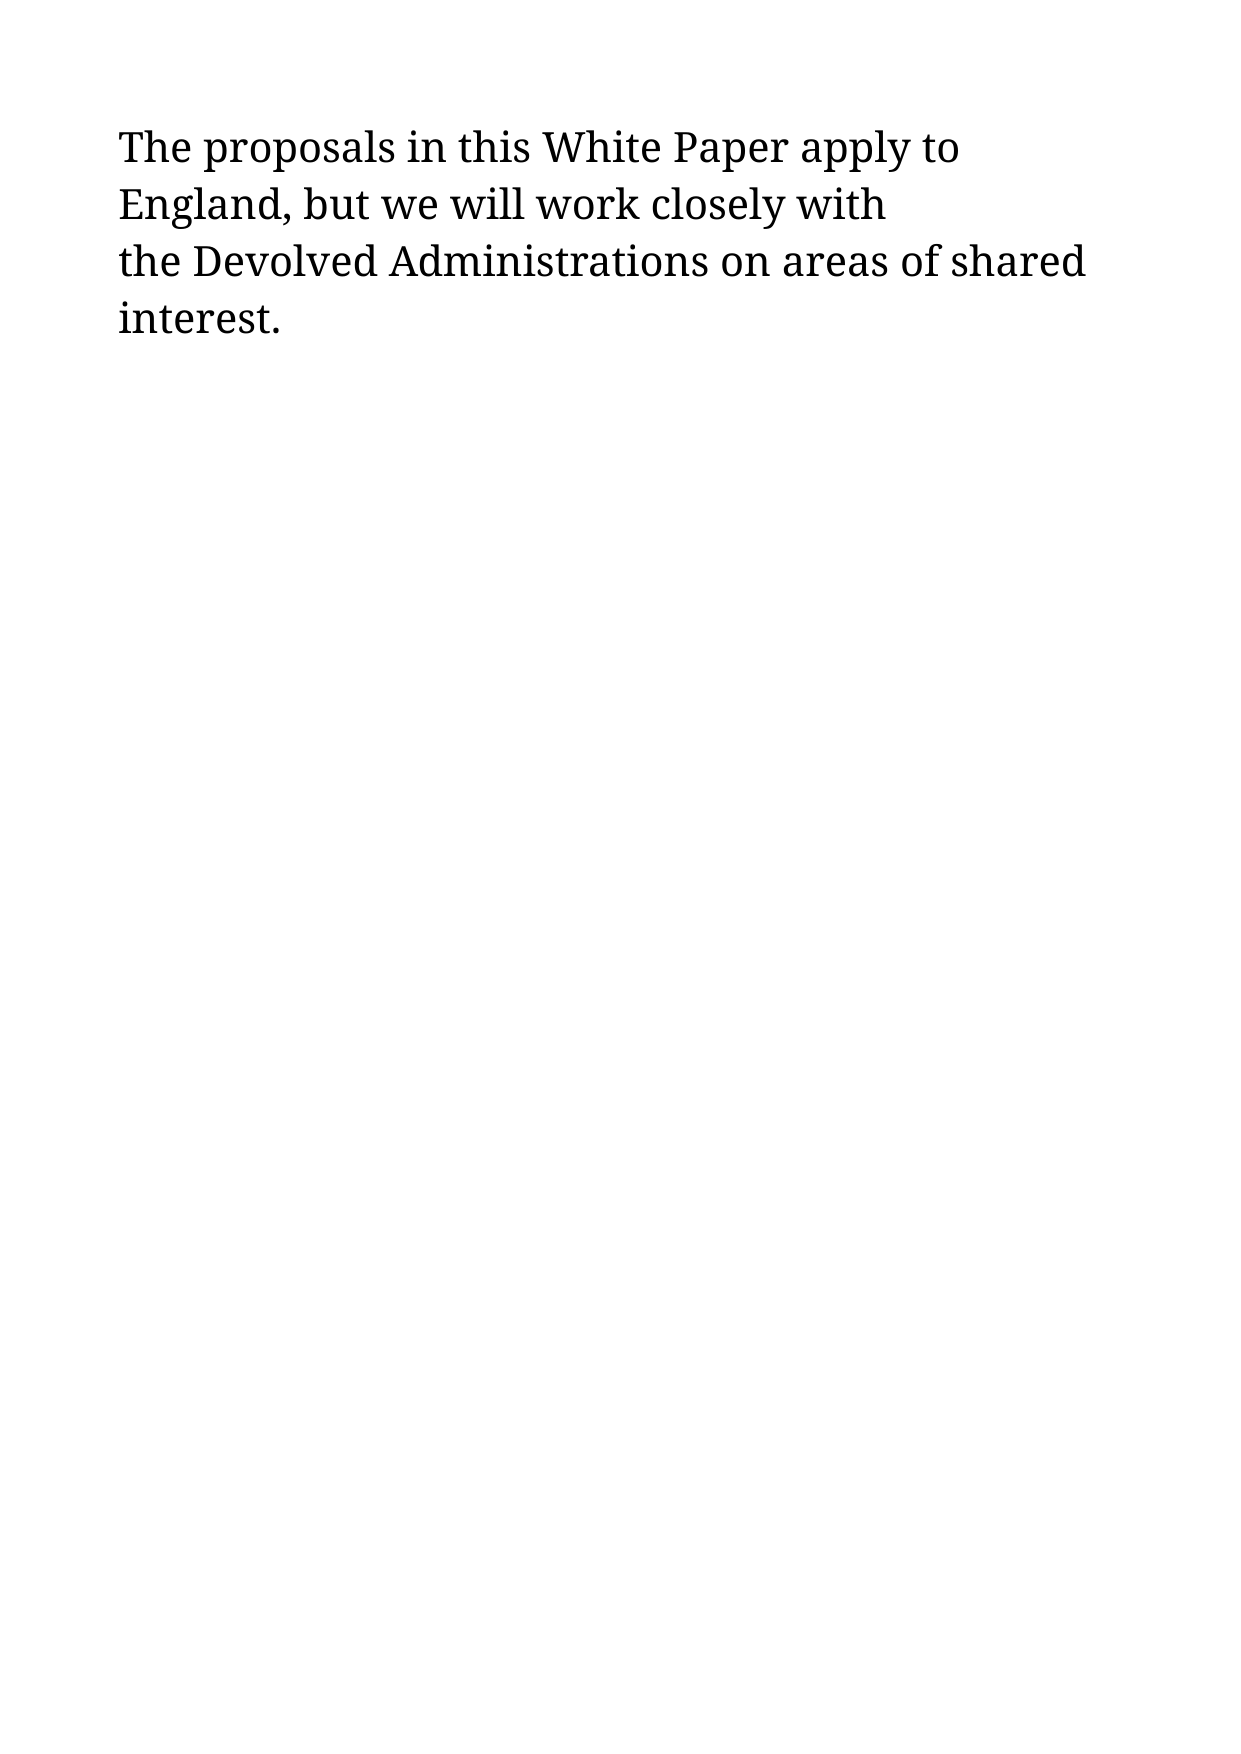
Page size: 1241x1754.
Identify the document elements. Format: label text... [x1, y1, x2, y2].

text the Devolved Administrations on areas of shared interest. [118, 232, 1122, 345]
text The proposals in this White Paper apply to England, but we will work closely with [118, 118, 1122, 232]
